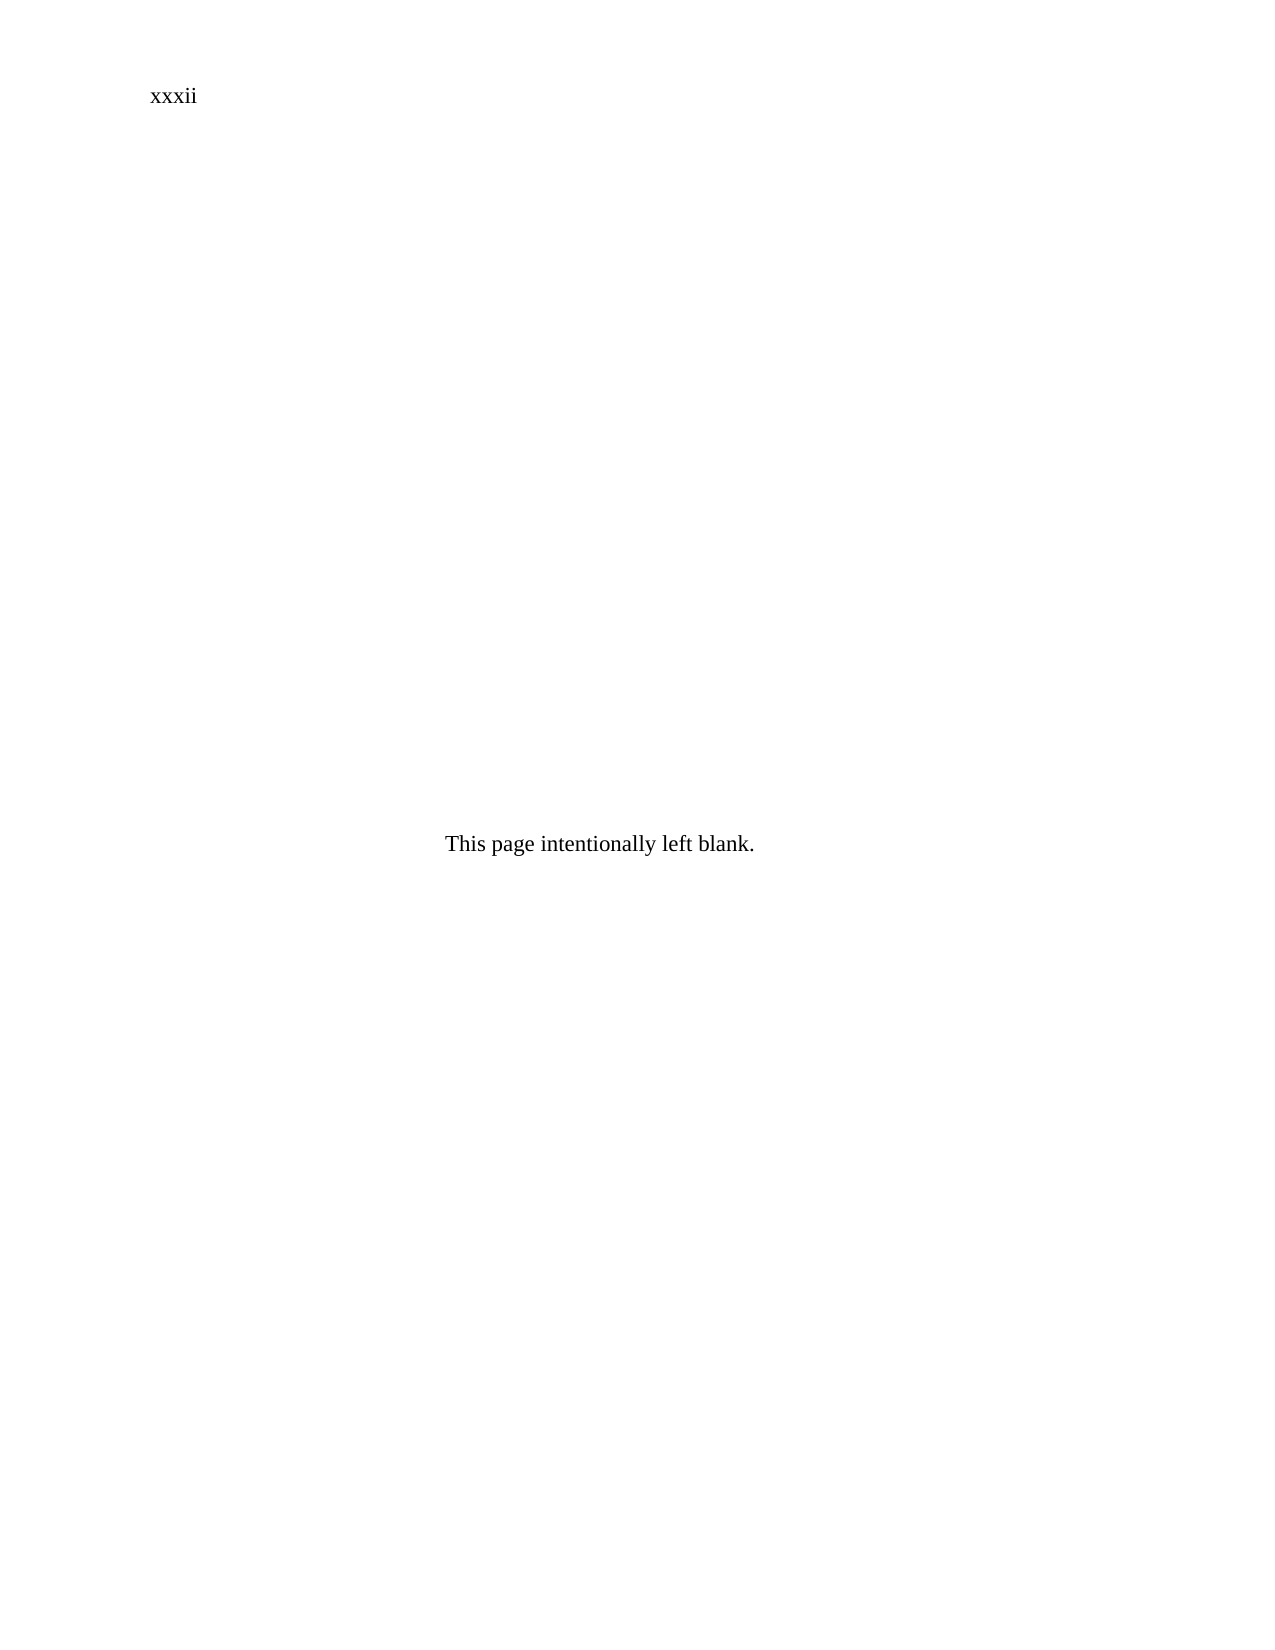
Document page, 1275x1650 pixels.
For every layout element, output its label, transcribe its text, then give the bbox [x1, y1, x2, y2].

text This page intentionally left blank. [150, 823, 1050, 858]
